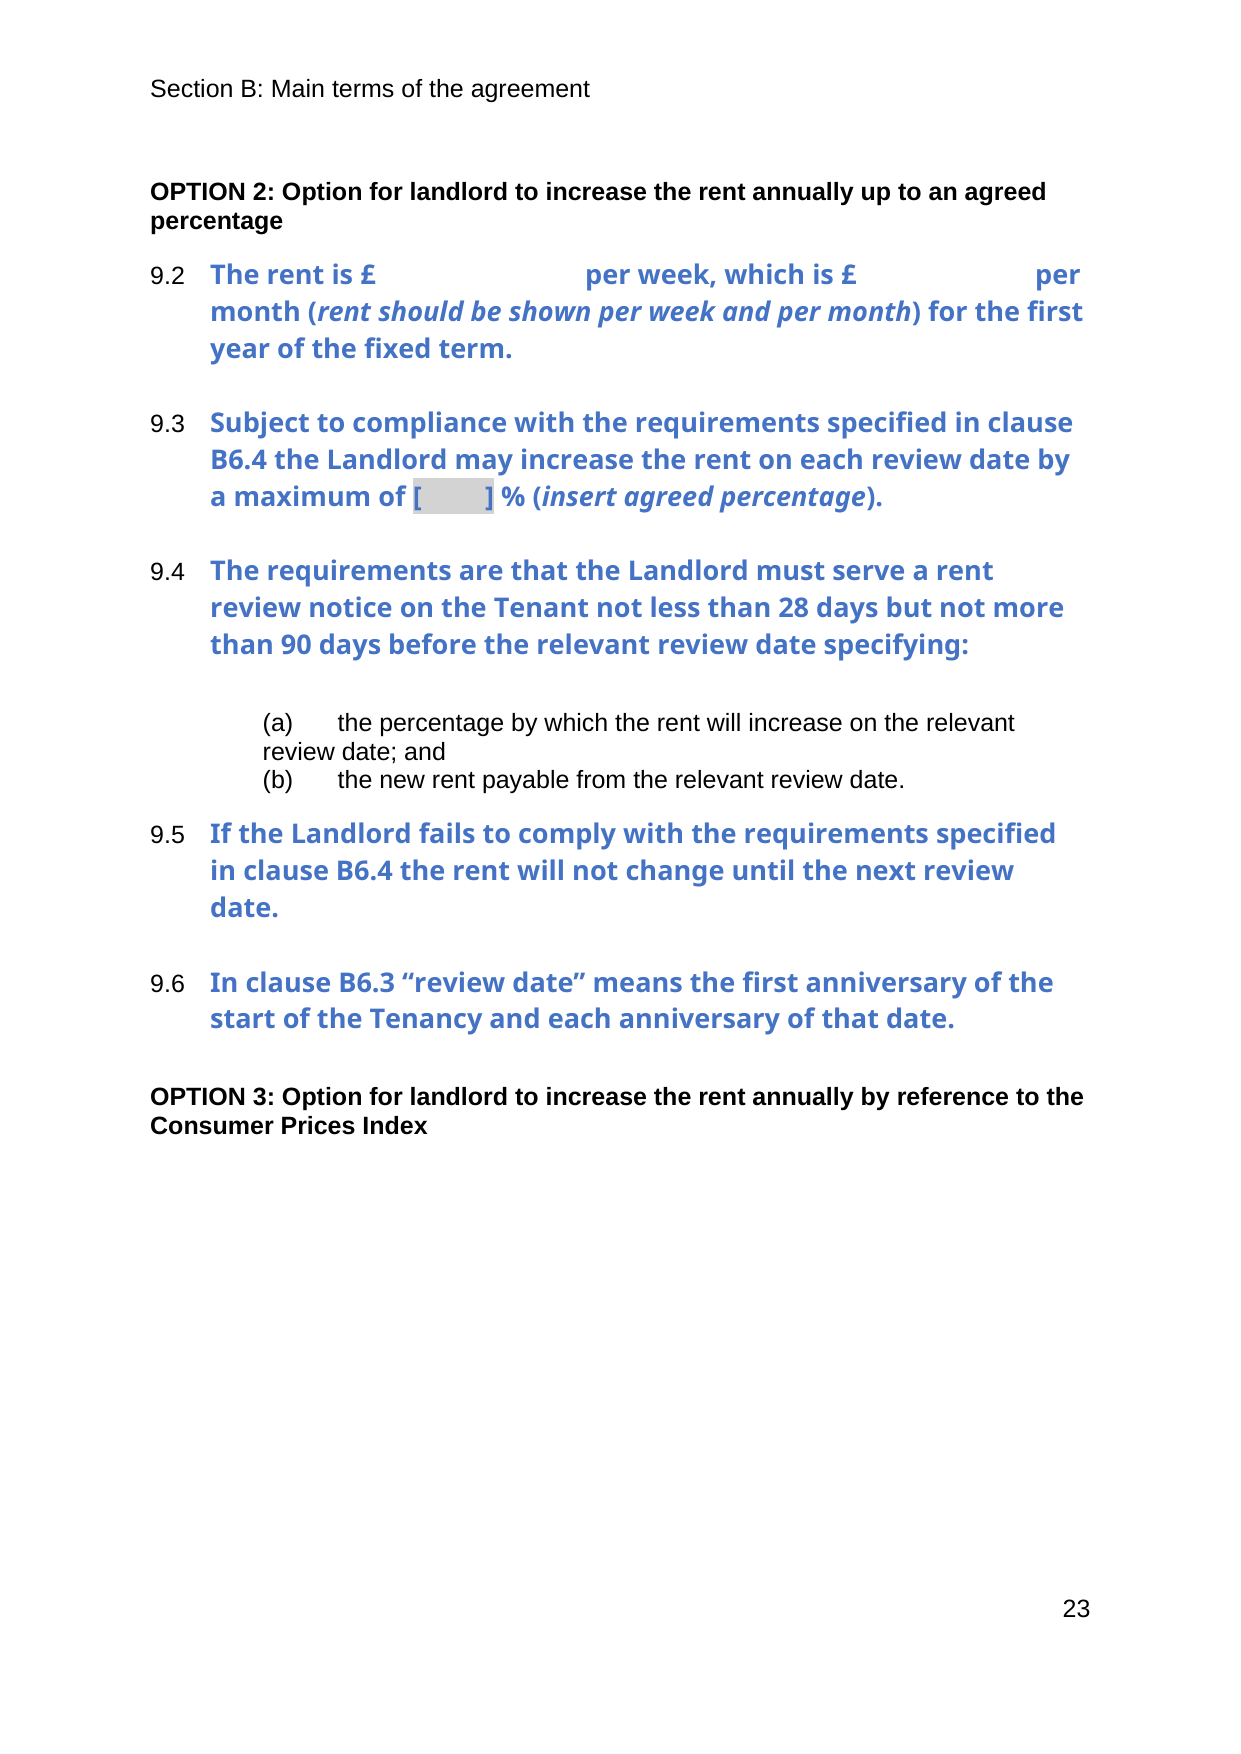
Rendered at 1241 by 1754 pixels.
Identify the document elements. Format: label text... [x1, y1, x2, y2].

list OPTION 3: Option for landlord to increase the rent annually by reference to the Consumer Prices Index [150, 1082, 1090, 1140]
list the percentage by which the rent will increase on the relevant review date; and [262, 708, 1090, 765]
subtitle The requirements are that the Landlord must serve a rent review notice on the Tenant not less than 28 days but not more than 90 days before the relevant review date specifying: [150, 552, 1090, 662]
subtitle Subject to compliance with the requirements specified in clause B6.4 the Landlord may increase the rent on each review date by a maximum of [ ] % (insert agreed percentage). [150, 404, 1090, 514]
list OPTION 2: Option for landlord to increase the rent annually up to an agreed percentage [150, 177, 1090, 235]
list the new rent payable from the relevant review date. [262, 765, 1090, 794]
subtitle If the Landlord fails to comply with the requirements specified in clause B6.4 the rent will not change until the next review date. [150, 815, 1090, 926]
subtitle In clause B6.3 “review date” means the first anniversary of the start of the Tenancy and each anniversary of that date. [150, 963, 1090, 1037]
subtitle The rent is £ per week, which is £ per month (rent should be shown per week and per month) for the first year of the fixed term. [150, 256, 1090, 366]
